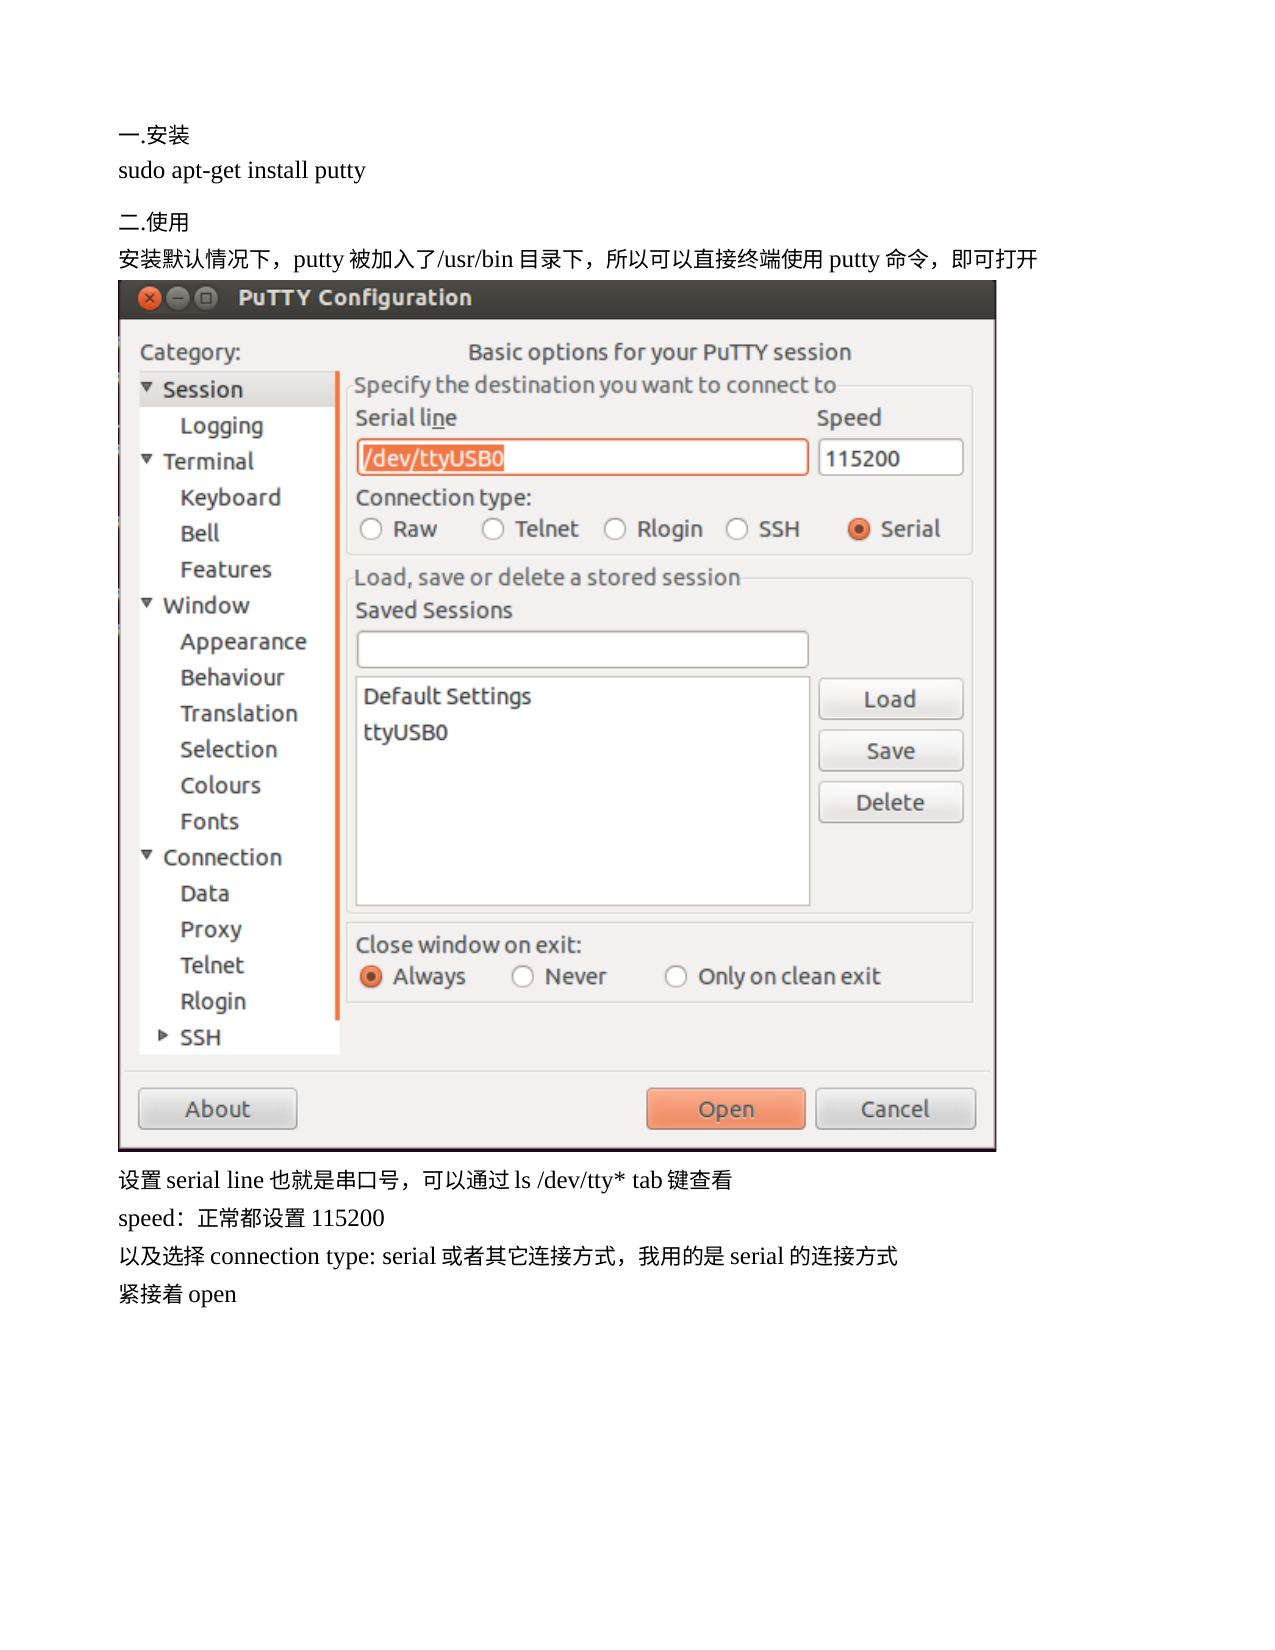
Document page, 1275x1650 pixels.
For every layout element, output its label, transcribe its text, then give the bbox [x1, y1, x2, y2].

text 二.使用 安装默认情况下，putty被加入了/usr/bin目录下，所以可以直接终端使用putty命令，即可打开 设置serial line也就是串口号，可以通过ls /dev/tty* tab键查看 speed：正常都设置115200 以及选择connection type: serial或者其它连接方式，我用的是serial的连接方式 紧接着open [118, 204, 1157, 1309]
text 一.安装 sudo apt-get install putty [118, 118, 1157, 184]
picture [118, 280, 997, 1152]
